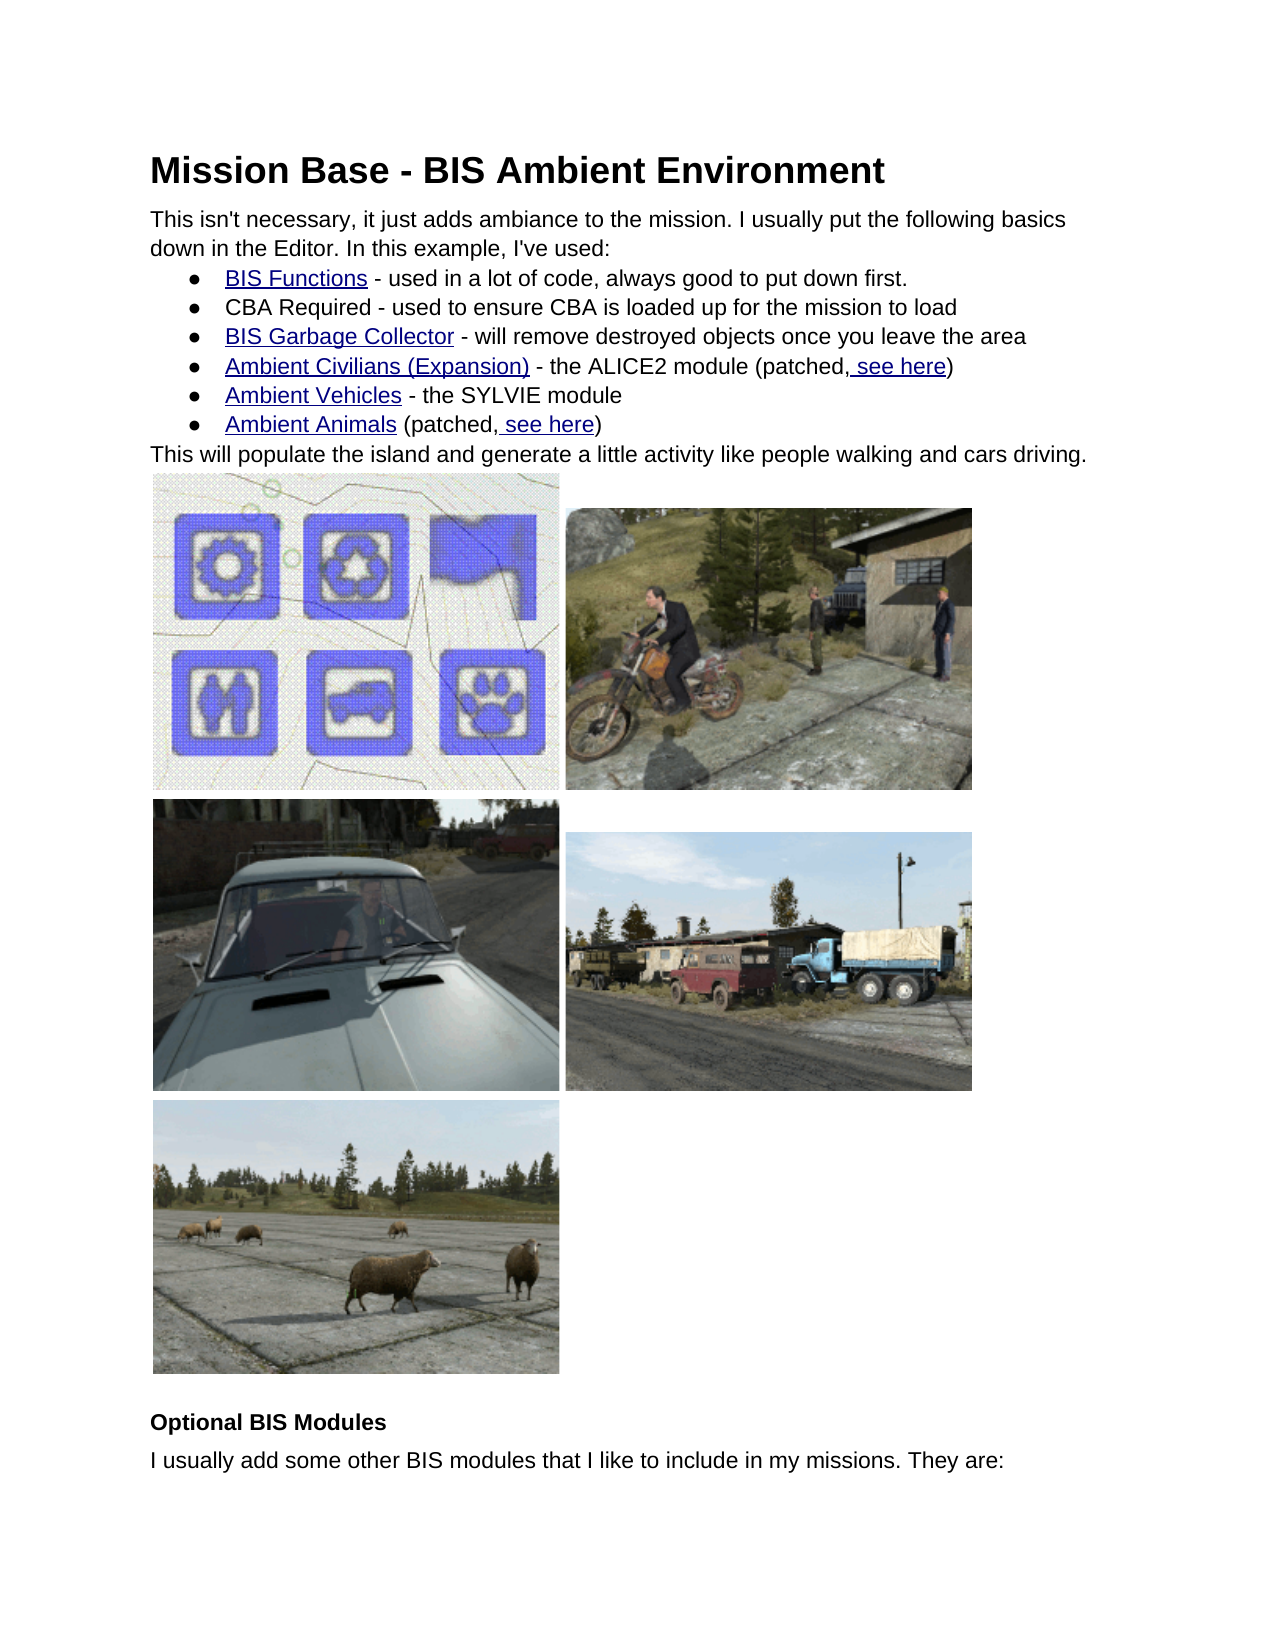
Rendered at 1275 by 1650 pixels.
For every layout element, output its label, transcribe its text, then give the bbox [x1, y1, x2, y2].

subtitle Optional BIS Modules [150, 1410, 1125, 1435]
list BIS Garbage Collector - will remove destroyed objects once you leave the area [187, 324, 1125, 349]
list Ambient Civilians (Expansion) - the ALICE2 module (patched, see here) [187, 353, 1125, 379]
picture [565, 832, 972, 1091]
list CBA Required - used to ensure CBA is loaded up for the mission to load [187, 294, 1125, 320]
text This isn't necessary, it just adds ambiance to the mission. I usually put the following basics down in the Editor. In this example, I've used: [150, 206, 1125, 261]
list BIS Functions - used in a lot of code, always good to put down first. [187, 265, 1125, 291]
list Ambient Animals (patched, see here) [187, 412, 1125, 438]
text I usually add some other BIS modules that I like to include in my missions. They are: [150, 1447, 1125, 1473]
picture [153, 473, 560, 790]
list Ambient Vehicles - the SYLVIE module [187, 383, 1125, 408]
picture [153, 799, 560, 1091]
subtitle Mission Base - BIS Ambient Environment [150, 150, 1125, 192]
picture [153, 1100, 560, 1374]
picture [565, 508, 972, 790]
text This will populate the island and generate a little activity like people walking and cars driving. [150, 441, 1125, 467]
